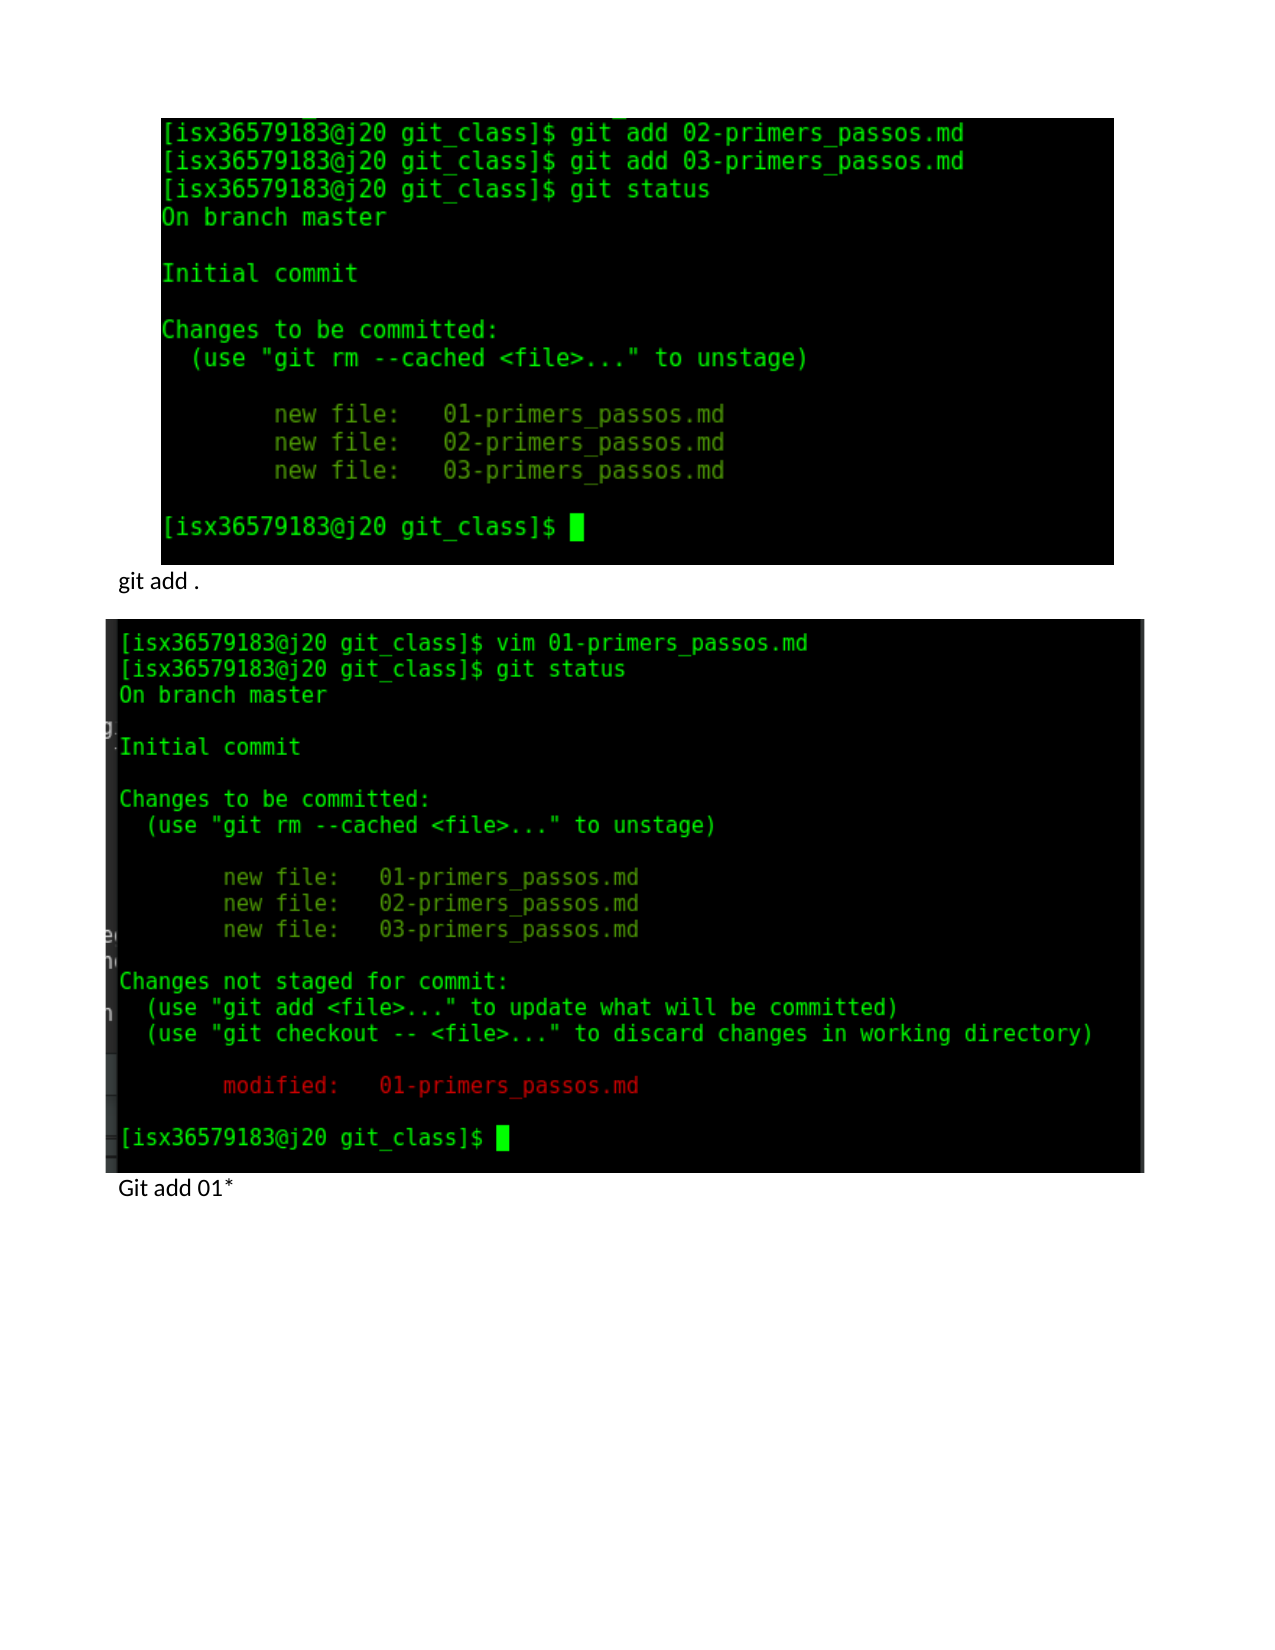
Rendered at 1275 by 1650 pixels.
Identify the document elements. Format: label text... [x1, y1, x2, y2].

picture [105, 619, 1145, 1173]
picture [161, 118, 1114, 565]
text git add . [118, 118, 1157, 596]
text Git add 01* [118, 596, 1157, 1203]
